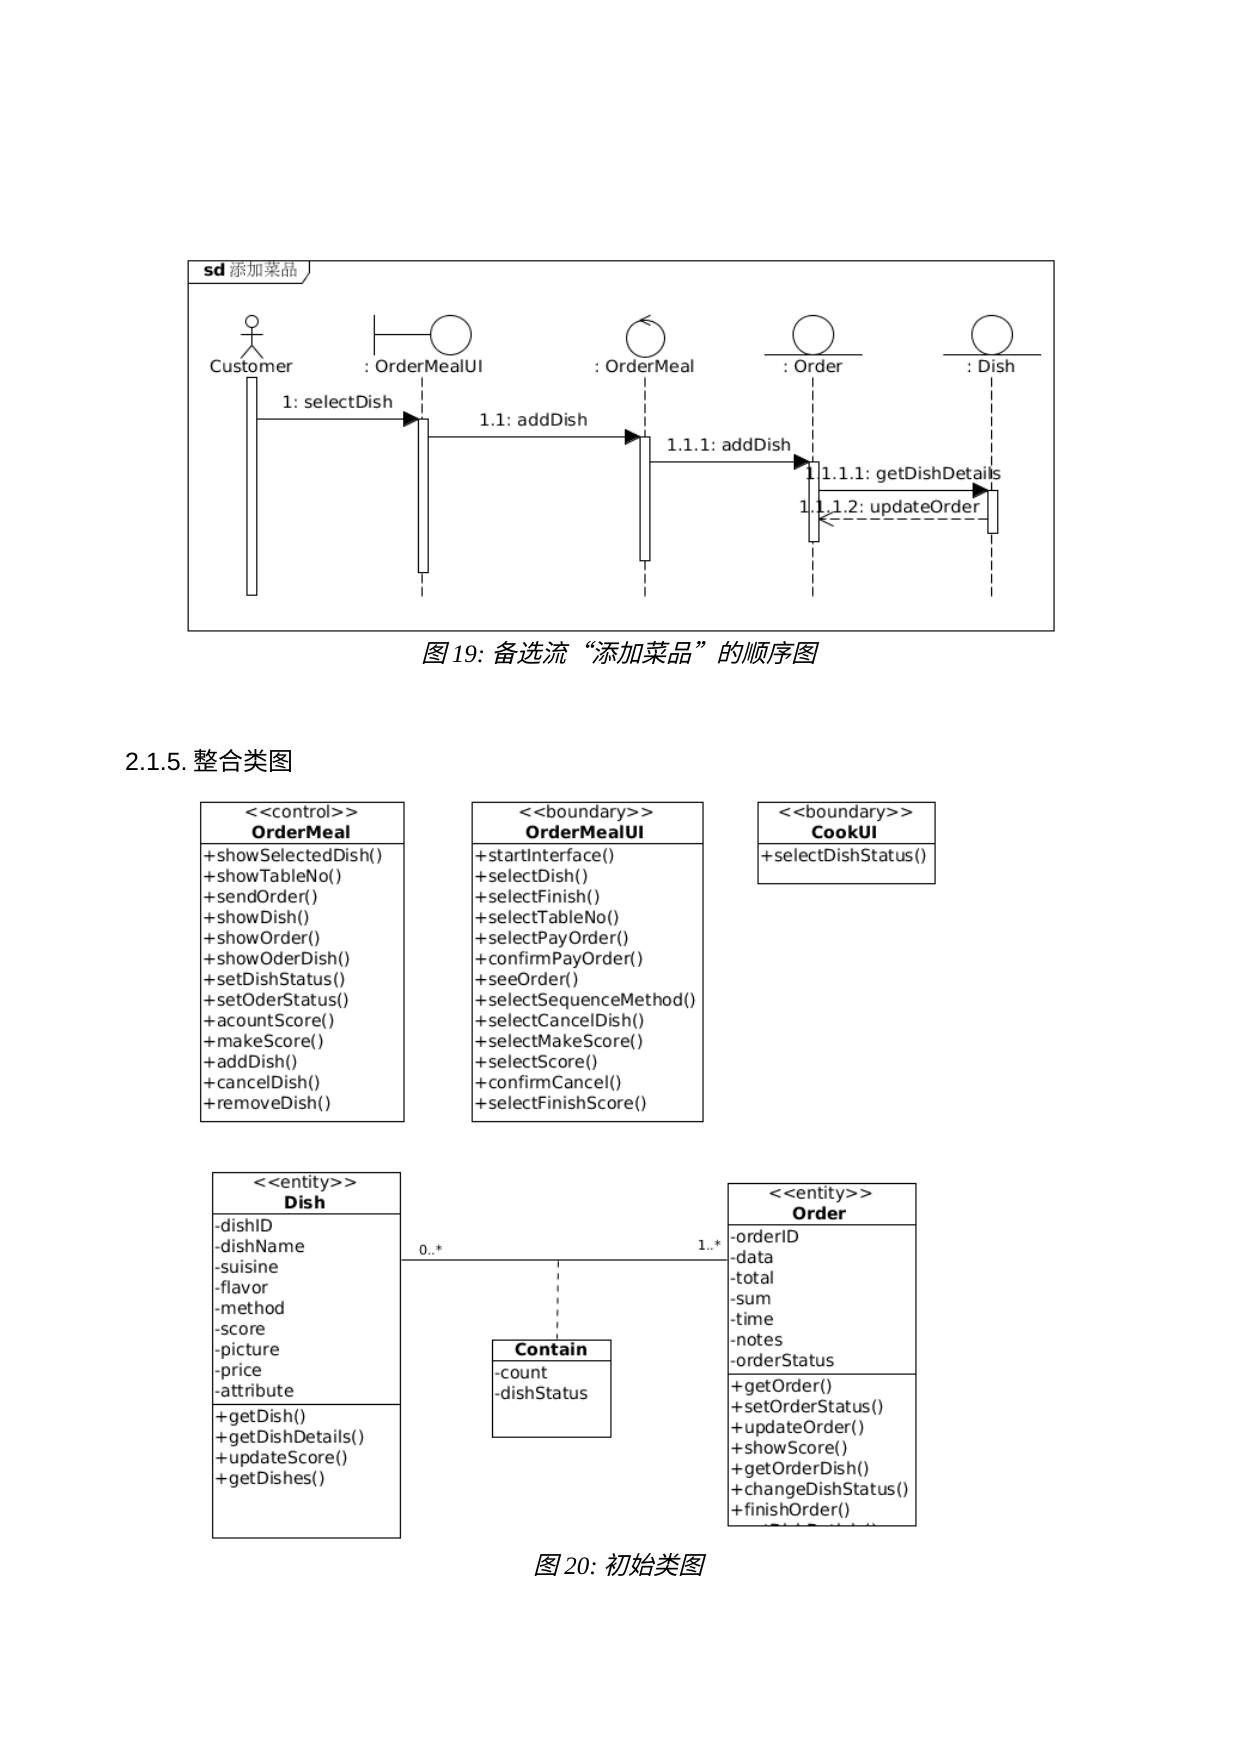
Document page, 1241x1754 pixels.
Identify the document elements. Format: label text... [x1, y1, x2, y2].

subtitle 整合类图 [118, 742, 1122, 778]
text 图 19: 备选流“添加菜品”的顺序图 [174, 247, 1066, 670]
text 图 20: 初始类图 [174, 798, 1066, 1581]
picture [187, 797, 1053, 1546]
picture [184, 246, 1056, 634]
